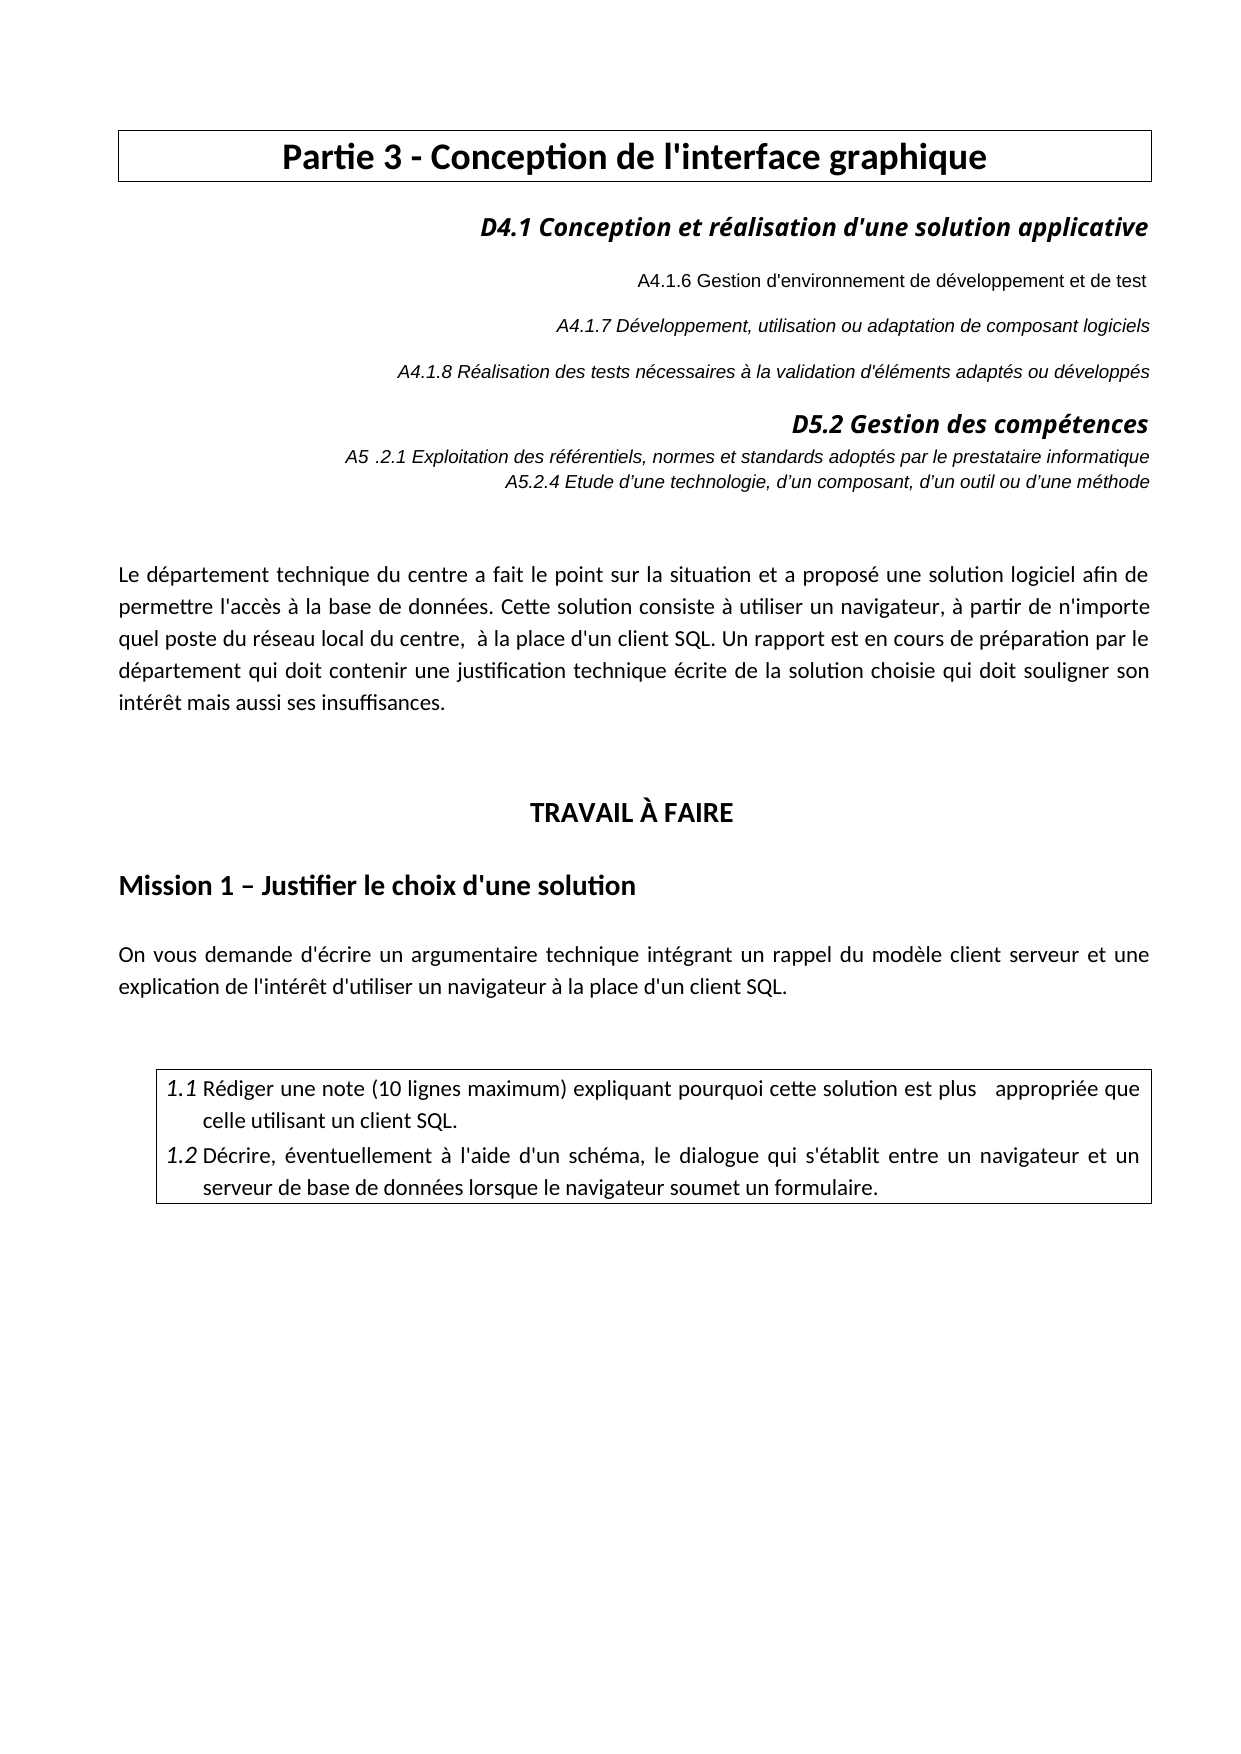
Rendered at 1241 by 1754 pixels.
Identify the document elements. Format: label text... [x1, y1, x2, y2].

text Partie 3 - Conception de l'interface graphique [119, 131, 1151, 181]
text A4.1.6 Gestion d'environnement de développement et de test [118, 270, 1152, 291]
text A4.1.8 Réalisation des tests nécessaires à la validation d'éléments adaptés ou développés [118, 361, 1152, 382]
text D5.2 Gestion des compétences [118, 407, 1152, 441]
text A4.1.7 Développement, utilisation ou adaptation de composant logiciels [118, 315, 1152, 337]
text A5.2.4 Etude d’une technologie, d’un composant, d’un outil ou d’une méthode [118, 471, 1152, 492]
text Le département technique du centre a fait le point sur la situation et a proposé une solution logiciel afin de permettre l'accès à la base de données. Cette solution consiste à utiliser un navigateur, à partir de n'importe quel poste du réseau local du centre, à la place d'un client SQL. Un rapport est en cours de préparation par le département qui doit contenir une justification technique écrite de la solution choisie qui doit souligner son intérêt mais aussi ses insuffisances. [118, 560, 1152, 716]
list Rédiger une note (10 lignes maximum) expliquant pourquoi cette solution est plus appropriée que celle utilisant un client SQL. [157, 1070, 1151, 1134]
text On vous demande d'écrire un argumentaire technique intégrant un rappel du modèle client serveur et une explication de l'intérêt d'utiliser un navigateur à la place d'un client SQL. [118, 940, 1152, 1000]
text A5 .2.1 Exploitation des référentiels, normes et standards adoptés par le prestataire informatique [118, 446, 1152, 467]
list Décrire, éventuellement à l'aide d'un schéma, le dialogue qui s'établit entre un navigateur et un serveur de base de données lorsque le navigateur soumet un formulaire. [157, 1136, 1151, 1203]
text D4.1 Conception et réalisation d'une solution applicative [118, 210, 1152, 244]
text Mission 1 – Justifier le choix d'une solution [118, 867, 1152, 902]
text TRAVAIL À FAIRE [118, 794, 1152, 829]
